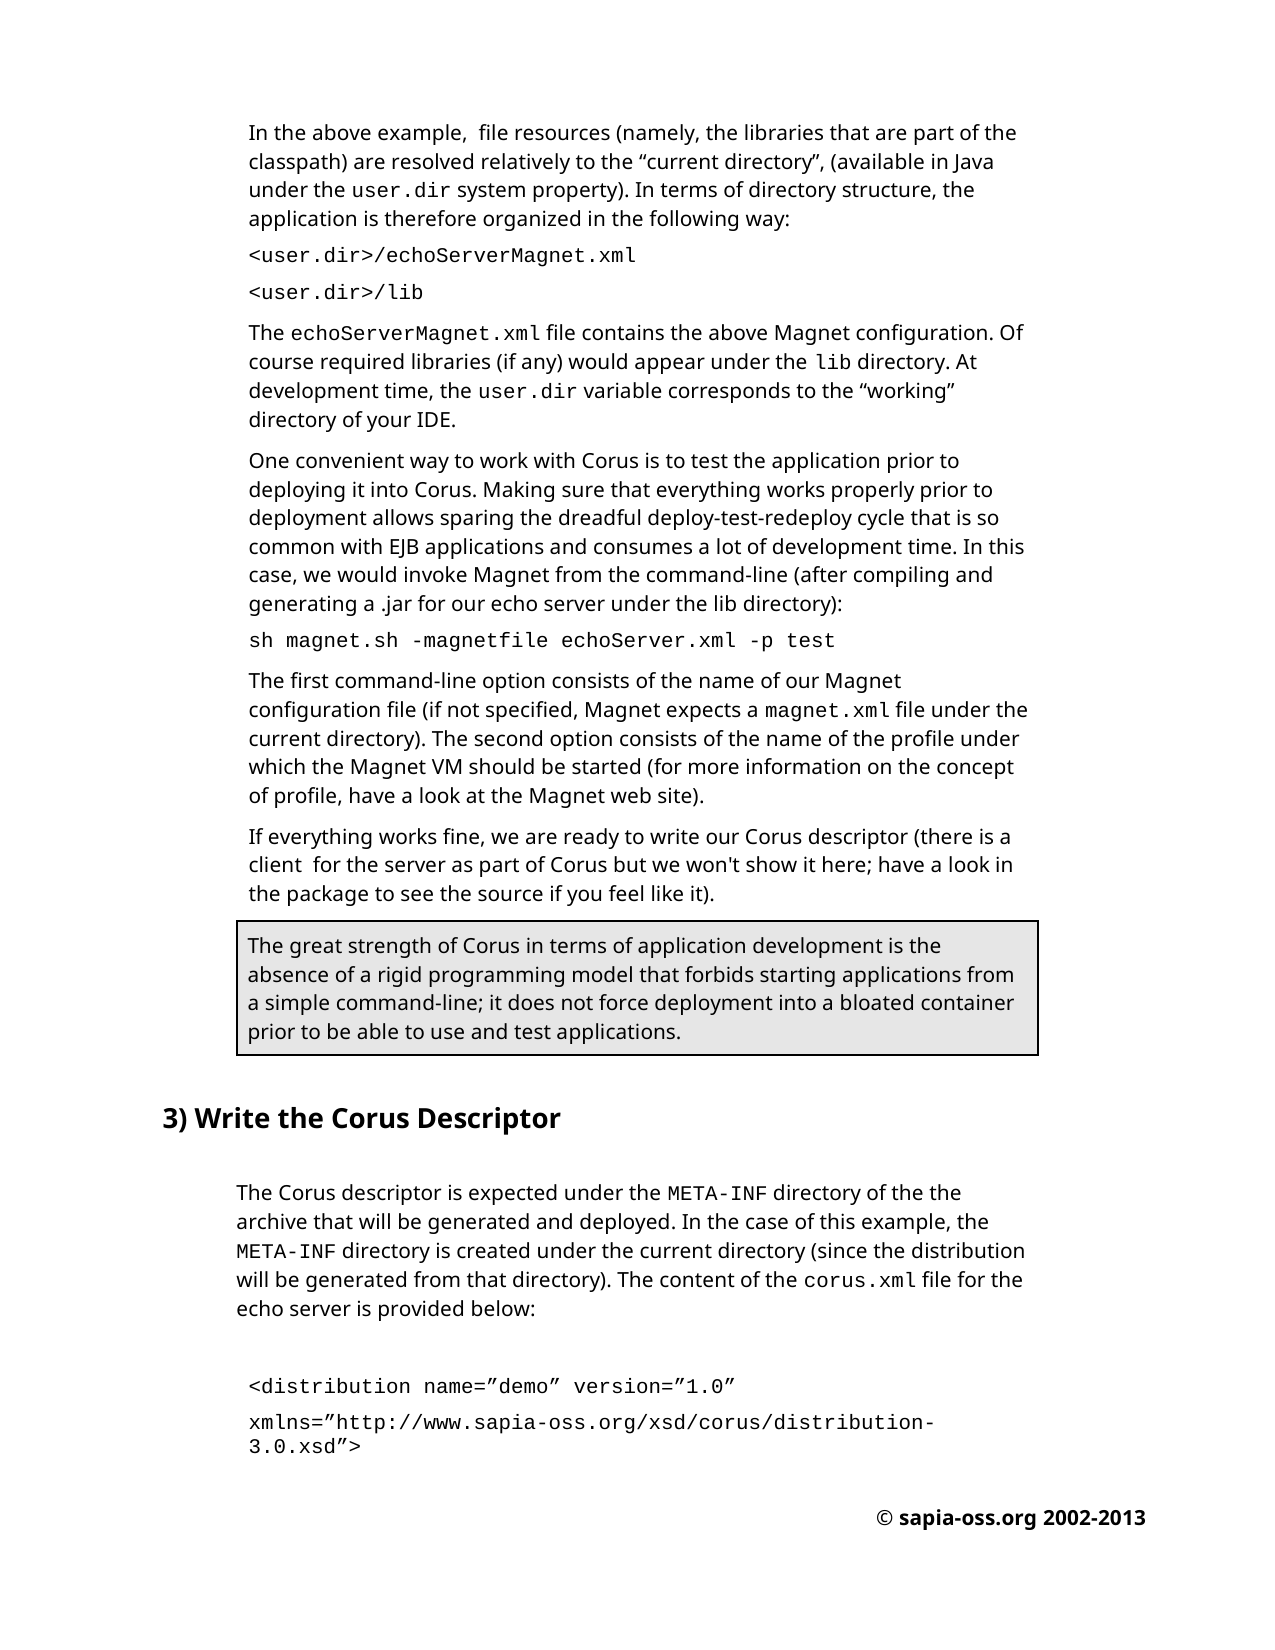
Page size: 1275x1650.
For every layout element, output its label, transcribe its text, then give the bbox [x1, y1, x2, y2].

text <distribution name=”demo” version=”1.0” [248, 1376, 1039, 1400]
text <user.dir>/echoServerMagnet.xml [248, 245, 1039, 269]
text xmlns=”http://www.sapia-oss.org/xsd/corus/distribution-3.0.xsd”> [248, 1412, 1039, 1460]
text <user.dir>/lib [248, 282, 1039, 306]
text sh magnet.sh -magnetfile echoServer.xml -p test [248, 630, 1039, 654]
text In the above example, file resources (namely, the libraries that are part of the classpath) are resolved relatively to the “current directory”, (available in Java under the user.dir system property). In terms of directory structure, the application is therefore organized in the following way: [248, 118, 1039, 233]
text The echoServerMagnet.xml file contains the above Magnet configuration. Of course required libraries (if any) would appear under the lib directory. At development time, the user.dir variable corresponds to the “working” directory of your IDE. [248, 318, 1039, 433]
text One convenient way to work with Corus is to test the application prior to deploying it into Corus. Making sure that everything works properly prior to deployment allows sparing the dreadful deploy-test-redeploy cycle that is so common with EJB applications and consumes a lot of development time. In this case, we would invoke Magnet from the command-line (after compiling and generating a .jar for our echo server under the lib directory): [248, 446, 1039, 617]
text The first command-line option consists of the name of our Magnet configuration file (if not specified, Magnet expects a magnet.xml file under the current directory). The second option consists of the name of the profile under which the Magnet VM should be started (for more information on the concept of profile, have a look at the Magnet web site). [248, 666, 1039, 809]
text If everything works fine, we are ready to write our Corus descriptor (there is a client for the server as part of Corus but we won't show it here; have a look in the package to see the source if you feel like it). [248, 822, 1039, 907]
subtitle 3) Write the Corus Descriptor [162, 1099, 1039, 1136]
text The Corus descriptor is expected under the META-INF directory of the the archive that will be generated and deployed. In the case of this example, the META-INF directory is created under the current directory (since the distribution will be generated from that directory). The content of the corus.xml file for the echo server is provided below: [236, 1178, 1039, 1322]
text The great strength of Corus in terms of application development is the absence of a rigid programming model that forbids starting applications from a simple command-line; it does not force deployment into a bloated container prior to be able to use and test applications. [238, 922, 1037, 1054]
